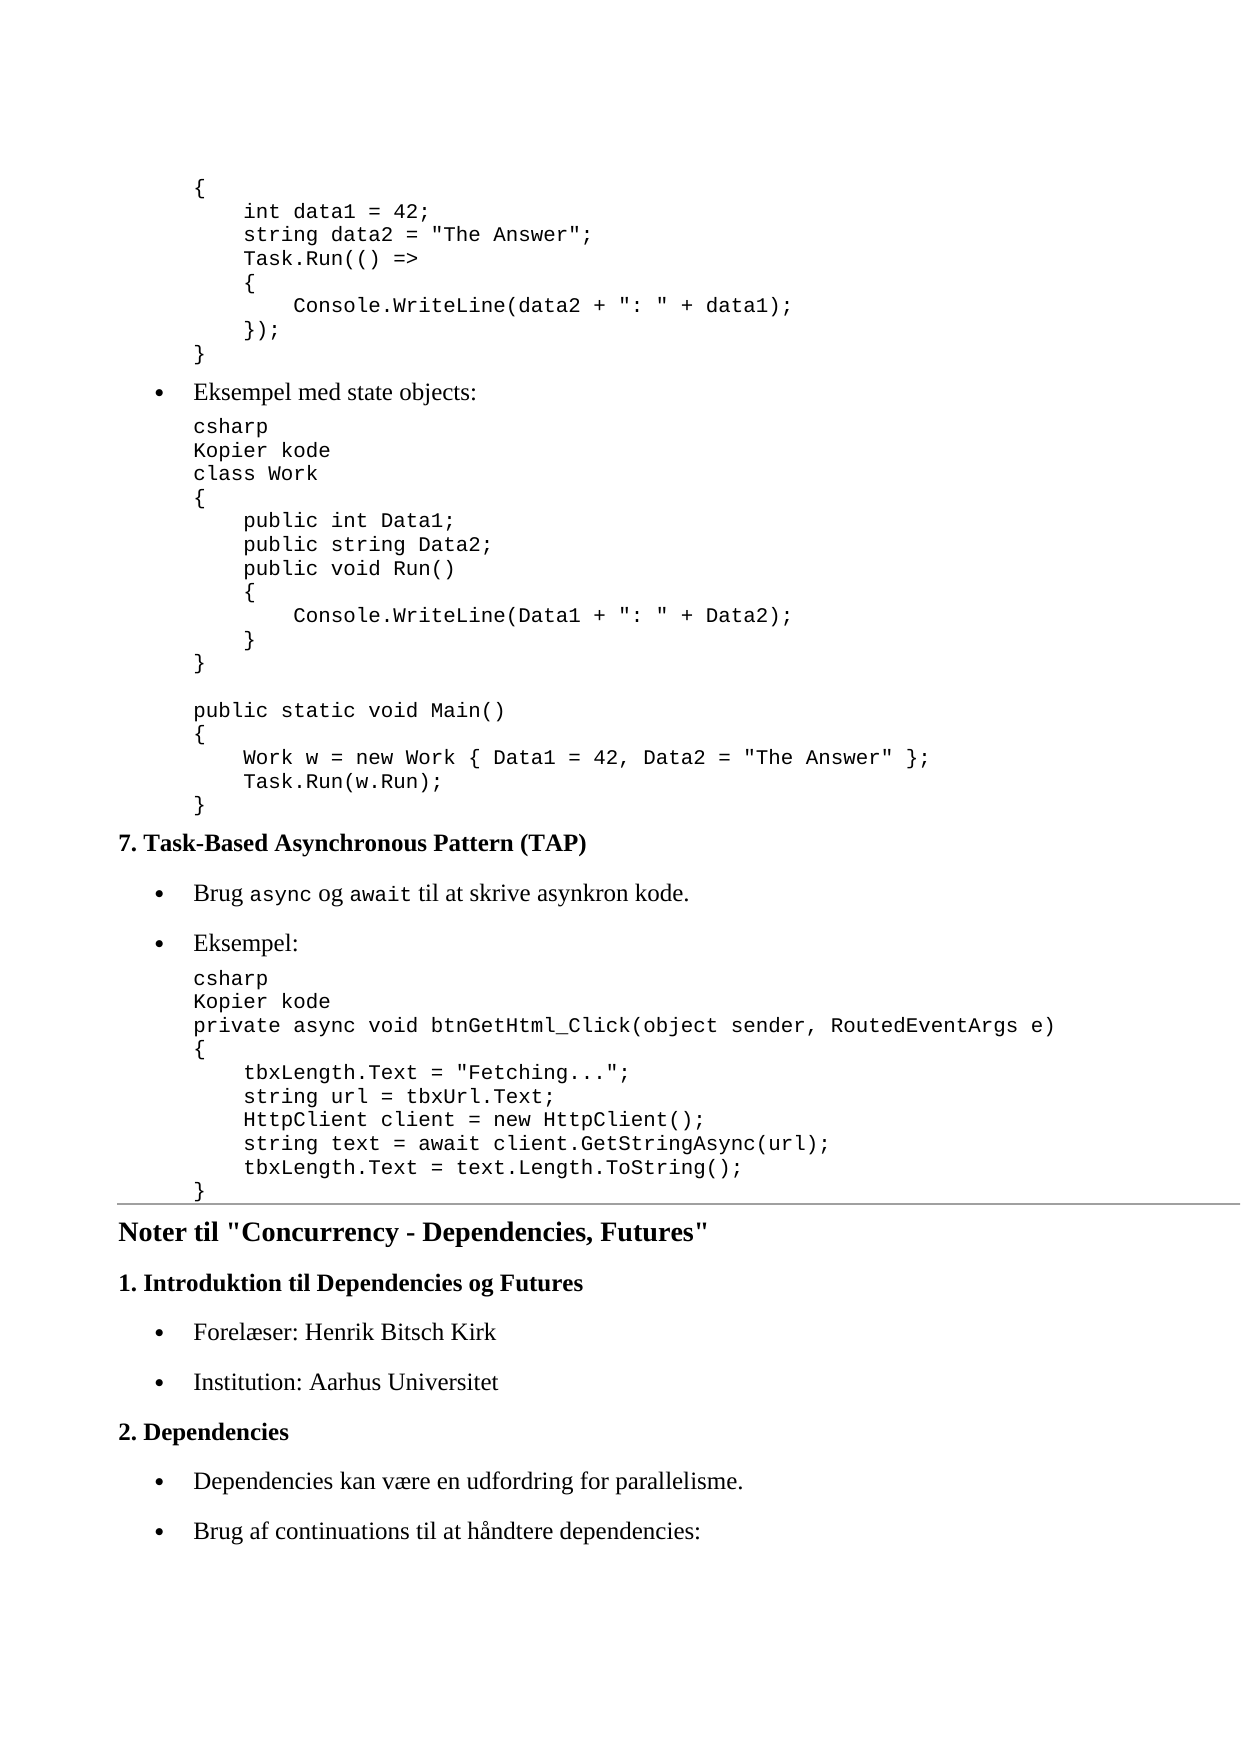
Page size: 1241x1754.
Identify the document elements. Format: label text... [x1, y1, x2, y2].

text Console.WriteLine(Data1 + ": " + Data2); [193, 605, 1122, 629]
list Institution: Aarhus Universitet [156, 1367, 1122, 1396]
text tbxLength.Text = text.Length.ToString(); [193, 1157, 1122, 1180]
list Eksempel: [156, 928, 1122, 957]
text string url = tbxUrl.Text; [193, 1086, 1122, 1109]
text public int Data1; [193, 511, 1122, 534]
text } [193, 794, 1122, 818]
text } [193, 343, 1122, 366]
text csharp [193, 416, 1122, 439]
text { [193, 177, 1122, 201]
text string text = await client.GetStringAsync(url); [193, 1133, 1122, 1157]
text Task.Run(() => [193, 248, 1122, 272]
text Kopier kode [193, 439, 1122, 463]
text } [193, 629, 1122, 652]
list Dependencies kan være en udfordring for parallelisme. [156, 1466, 1122, 1495]
text Kopier kode [193, 991, 1122, 1015]
text { [193, 487, 1122, 511]
text string data2 = "The Answer"; [193, 224, 1122, 248]
text csharp [193, 967, 1122, 991]
text tbxLength.Text = "Fetching..."; [193, 1062, 1122, 1086]
text Task.Run(w.Run); [193, 771, 1122, 794]
subtitle Noter til "Concurrency - Dependencies, Futures" [118, 1215, 1122, 1247]
text { [193, 581, 1122, 605]
text class Work [193, 463, 1122, 487]
text } [193, 1180, 1122, 1203]
text private async void btnGetHtml_Click(object sender, RoutedEventArgs e) [193, 1015, 1122, 1038]
text { [193, 723, 1122, 747]
text public string Data2; [193, 534, 1122, 558]
text } [193, 652, 1122, 676]
list Brug async og await til at skrive asynkron kode. [156, 878, 1122, 907]
text public static void Main() [193, 700, 1122, 723]
text Work w = new Work { Data1 = 42, Data2 = "The Answer" }; [193, 747, 1122, 771]
text 2. Dependencies [118, 1417, 1122, 1445]
list Brug af continuations til at håndtere dependencies: [156, 1516, 1122, 1544]
list Forelæser: Henrik Bitsch Kirk [156, 1317, 1122, 1346]
text public void Run() [193, 558, 1122, 581]
text 7. Task-Based Asynchronous Pattern (TAP) [118, 828, 1122, 857]
list Eksempel med state objects: [156, 377, 1122, 406]
text Console.WriteLine(data2 + ": " + data1); [193, 295, 1122, 319]
text { [193, 272, 1122, 295]
text }); [193, 319, 1122, 343]
text HttpClient client = new HttpClient(); [193, 1109, 1122, 1133]
text 1. Introduktion til Dependencies og Futures [118, 1268, 1122, 1297]
text int data1 = 42; [193, 201, 1122, 224]
text { [193, 1038, 1122, 1062]
